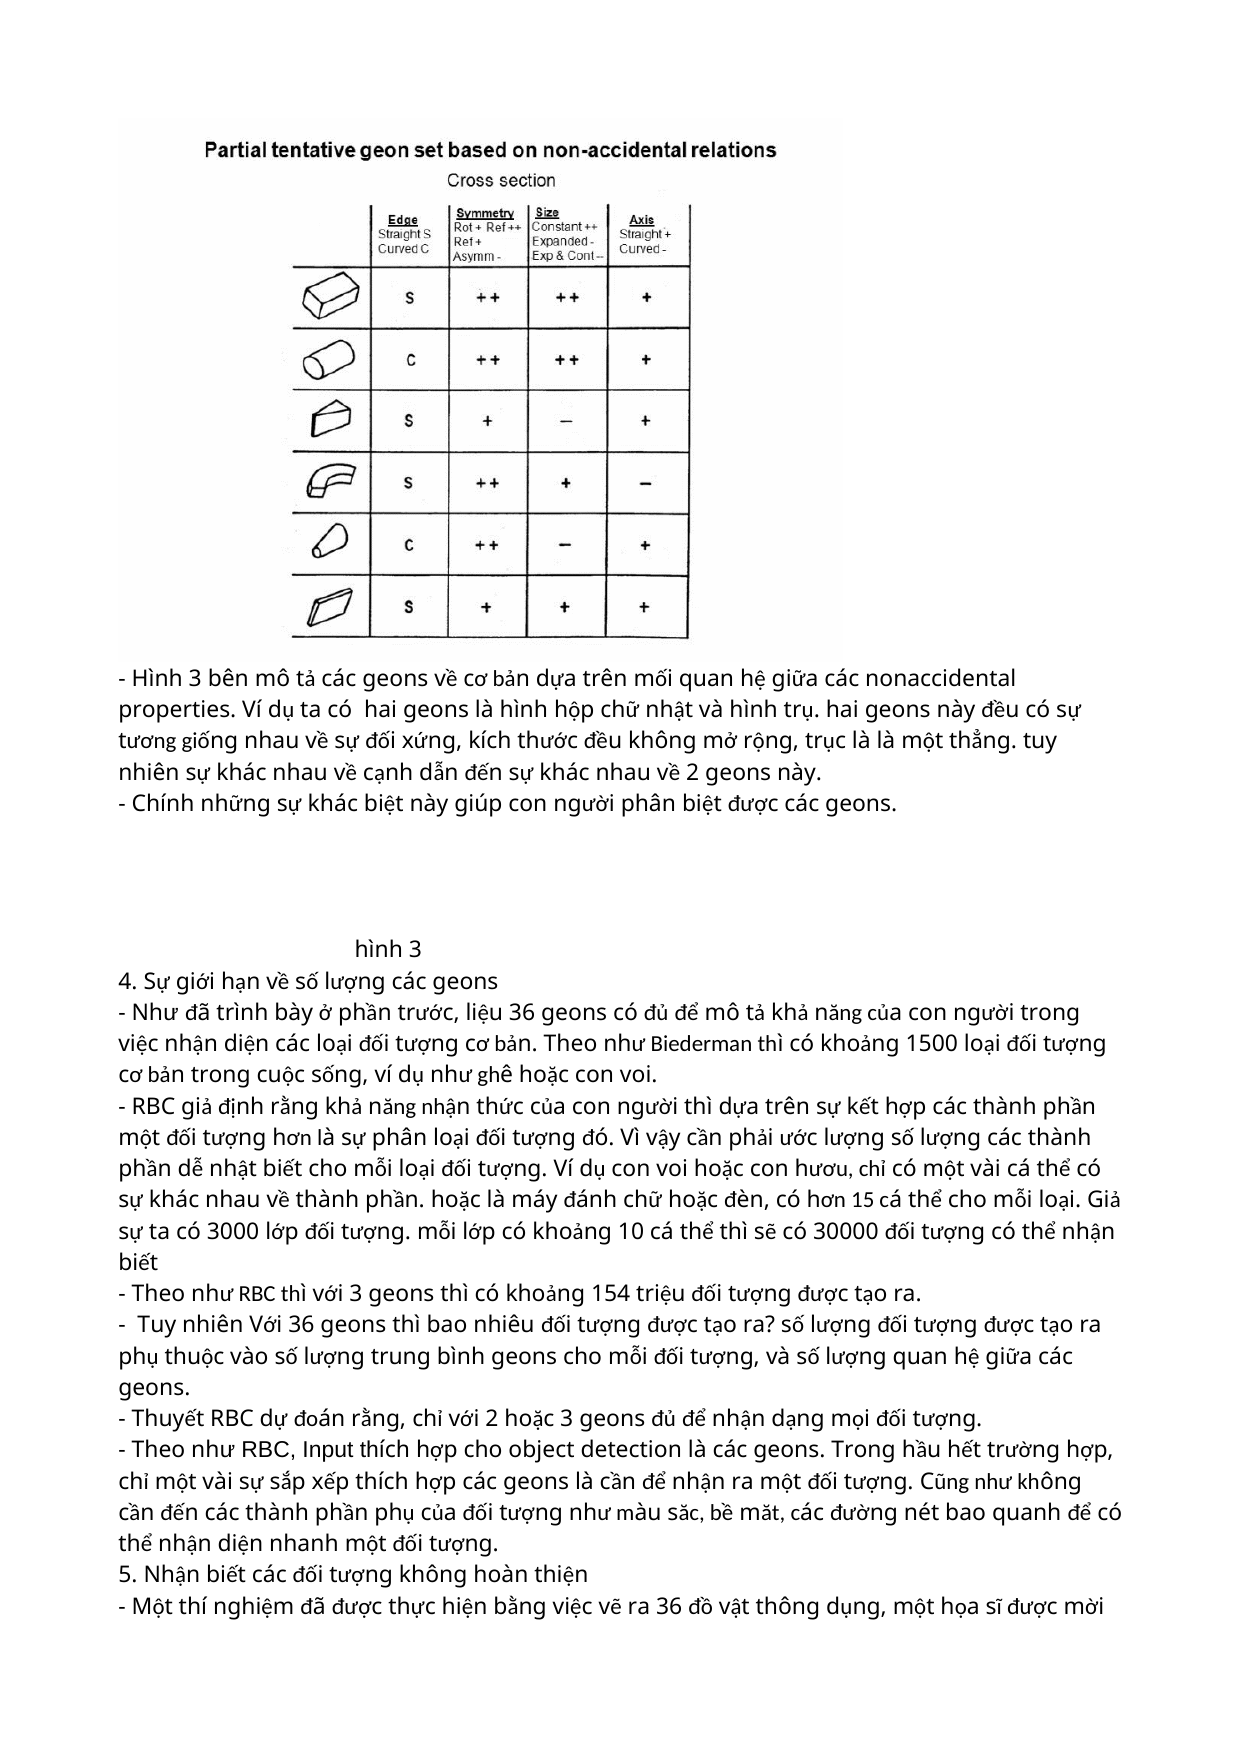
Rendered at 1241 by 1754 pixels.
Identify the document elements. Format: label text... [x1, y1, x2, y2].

text - Theo như RBC thì với 3 geons thì có khoảng 154 triệu đối tượng được tạo ra. [118, 1277, 1122, 1308]
text - RBC giả định rằng khả năng nhận thức của con người thì dựa trên sự kết hợp các thành phần một đối tượng hơn là sự phân loại đối tượng đó. Vì vậy cần phải ước lượng số lượng các thành phần dễ nhật biết cho mỗi loại đối tượng. Ví dụ con voi hoặc con hươu, chỉ có một vài cá thể có sự khác nhau về thành phần. hoặc là máy đánh chữ hoặc đèn, có hơn 15 cá thể cho mỗi loại. Giả sự ta có 3000 lớp đối tượng. mỗi lớp có khoảng 10 cá thể thì sẽ có 30000 đối tượng có thể nhận biết [118, 1090, 1122, 1277]
text - Theo như RBC, Input thích hợp cho object detection là các geons. Trong hầu hết trường hợp, chỉ một vài sự sắp xếp thích hợp các geons là cần để nhận ra một đối tượng. Cũng như không cần đến các thành phần phụ của đối tượng như màu săc, bề măt, các đường nét bao quanh để có thể nhận diện nhanh một đối tượng. [118, 1433, 1122, 1558]
text - Chính những sự khác biệt này giúp con người phân biệt được các geons. [118, 787, 1122, 818]
text - Tuy nhiên Với 36 geons thì bao nhiêu đối tượng được tạo ra? số lượng đối tượng được tạo ra phụ thuộc vào số lượng trung bình geons cho mỗi đối tượng, và số lượng quan hệ giữa các geons. [118, 1308, 1122, 1402]
text - Như đã trình bày ở phần trước, liệu 36 geons có đủ để mô tả khả năng của con người trong việc nhận diện các loại đối tượng cơ bản. Theo như Biederman thì có khoảng 1500 loại đối tượng cơ bản trong cuộc sống, ví dụ như ghê hoặc con voi. [118, 996, 1122, 1090]
text - Thuyết RBC dự đoán rằng, chỉ với 2 hoặc 3 geons đủ để nhận dạng mọi đối tượng. [118, 1402, 1122, 1433]
text - Hình 3 bên mô tả các geons về cơ bản dựa trên mối quan hệ giữa các nonaccidental properties. Ví dụ ta có hai geons là hình hộp chữ nhật và hình trụ. hai geons này đều có sự tương giống nhau về sự đối xứng, kích thước đều không mở rộng, trục là là một thẳng. tuy nhiên sự khác nhau về cạnh dẫn đến sự khác nhau về 2 geons này. [118, 662, 1122, 787]
text hình 3 [118, 902, 1122, 965]
text 4. Sự giới hạn về số lượng các geons [118, 965, 1122, 996]
text - Một thí nghiệm đã được thực hiện bằng việc vẽ ra 36 đồ vật thông dụng, một họa sĩ được mời [118, 1590, 1122, 1621]
text 5. Nhận biết các đối tượng không hoàn thiện [118, 1558, 1122, 1590]
